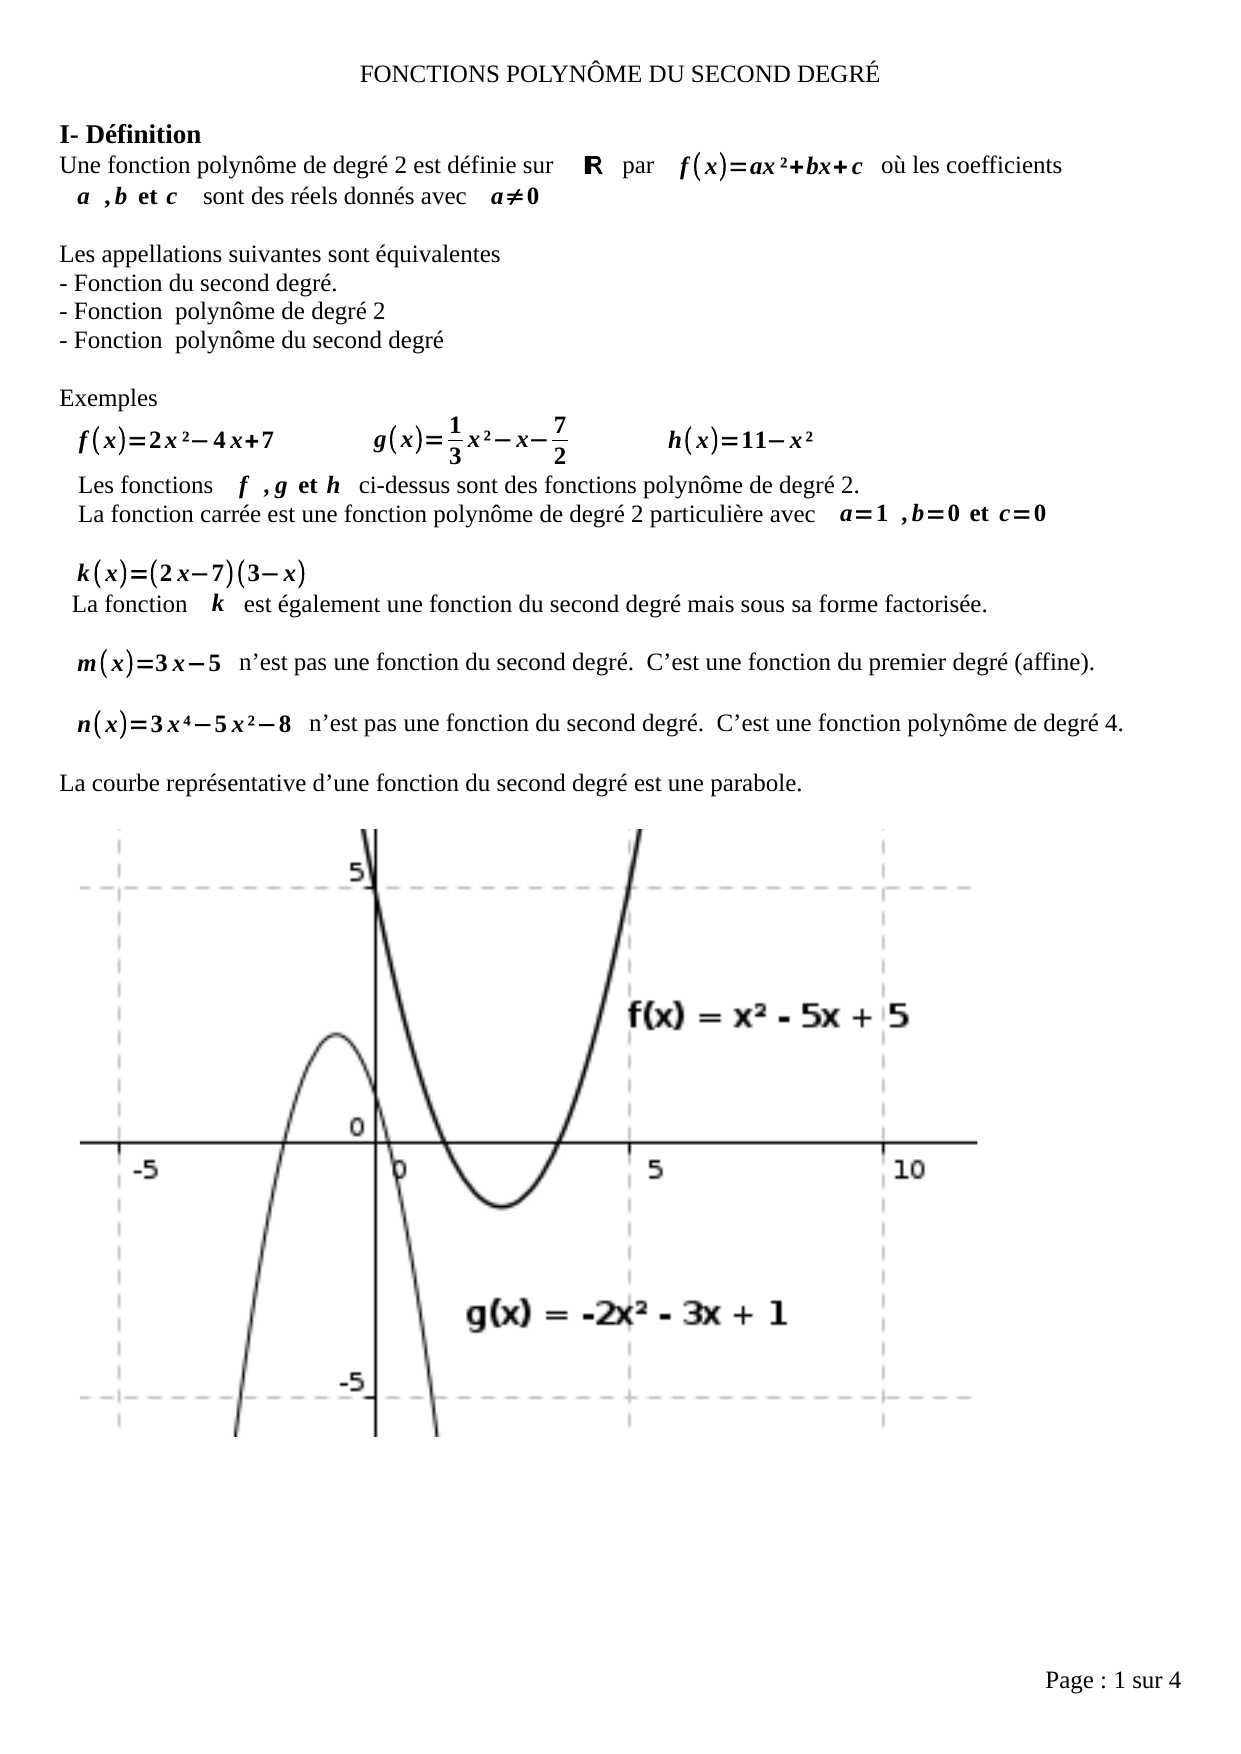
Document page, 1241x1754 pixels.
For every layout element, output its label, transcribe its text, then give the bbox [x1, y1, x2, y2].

text - Fonction polynôme du second degré [59, 325, 1181, 354]
text n’est pas une fonction du second degré. C’est une fonction du premier degré (affine). [59, 646, 1181, 678]
text - Fonction polynôme de degré 2 [59, 296, 1181, 325]
text Les appellations suivantes sont équivalentes [59, 239, 1181, 268]
text Une fonction polynôme de degré 2 est définie sur par où les coefficients sont des réels donnés avec [59, 149, 1181, 210]
text I- Définition [59, 118, 1181, 149]
text La courbe représentative d’une fonction du second degré est une parabole. [59, 768, 1181, 797]
text La fonction carrée est une fonction polynôme de degré 2 particulière avec [59, 499, 1181, 528]
text Exemples [59, 383, 1181, 411]
text n’est pas une fonction du second degré. C’est une fonction polynôme de degré 4. [59, 707, 1181, 739]
text - Fonction du second degré. [59, 268, 1181, 296]
picture [79, 829, 978, 1437]
text La fonction est également une fonction du second degré mais sous sa forme factorisée. [59, 589, 1181, 617]
text Les fonctions ci-dessus sont des fonctions polynôme de degré 2. [59, 470, 1181, 499]
